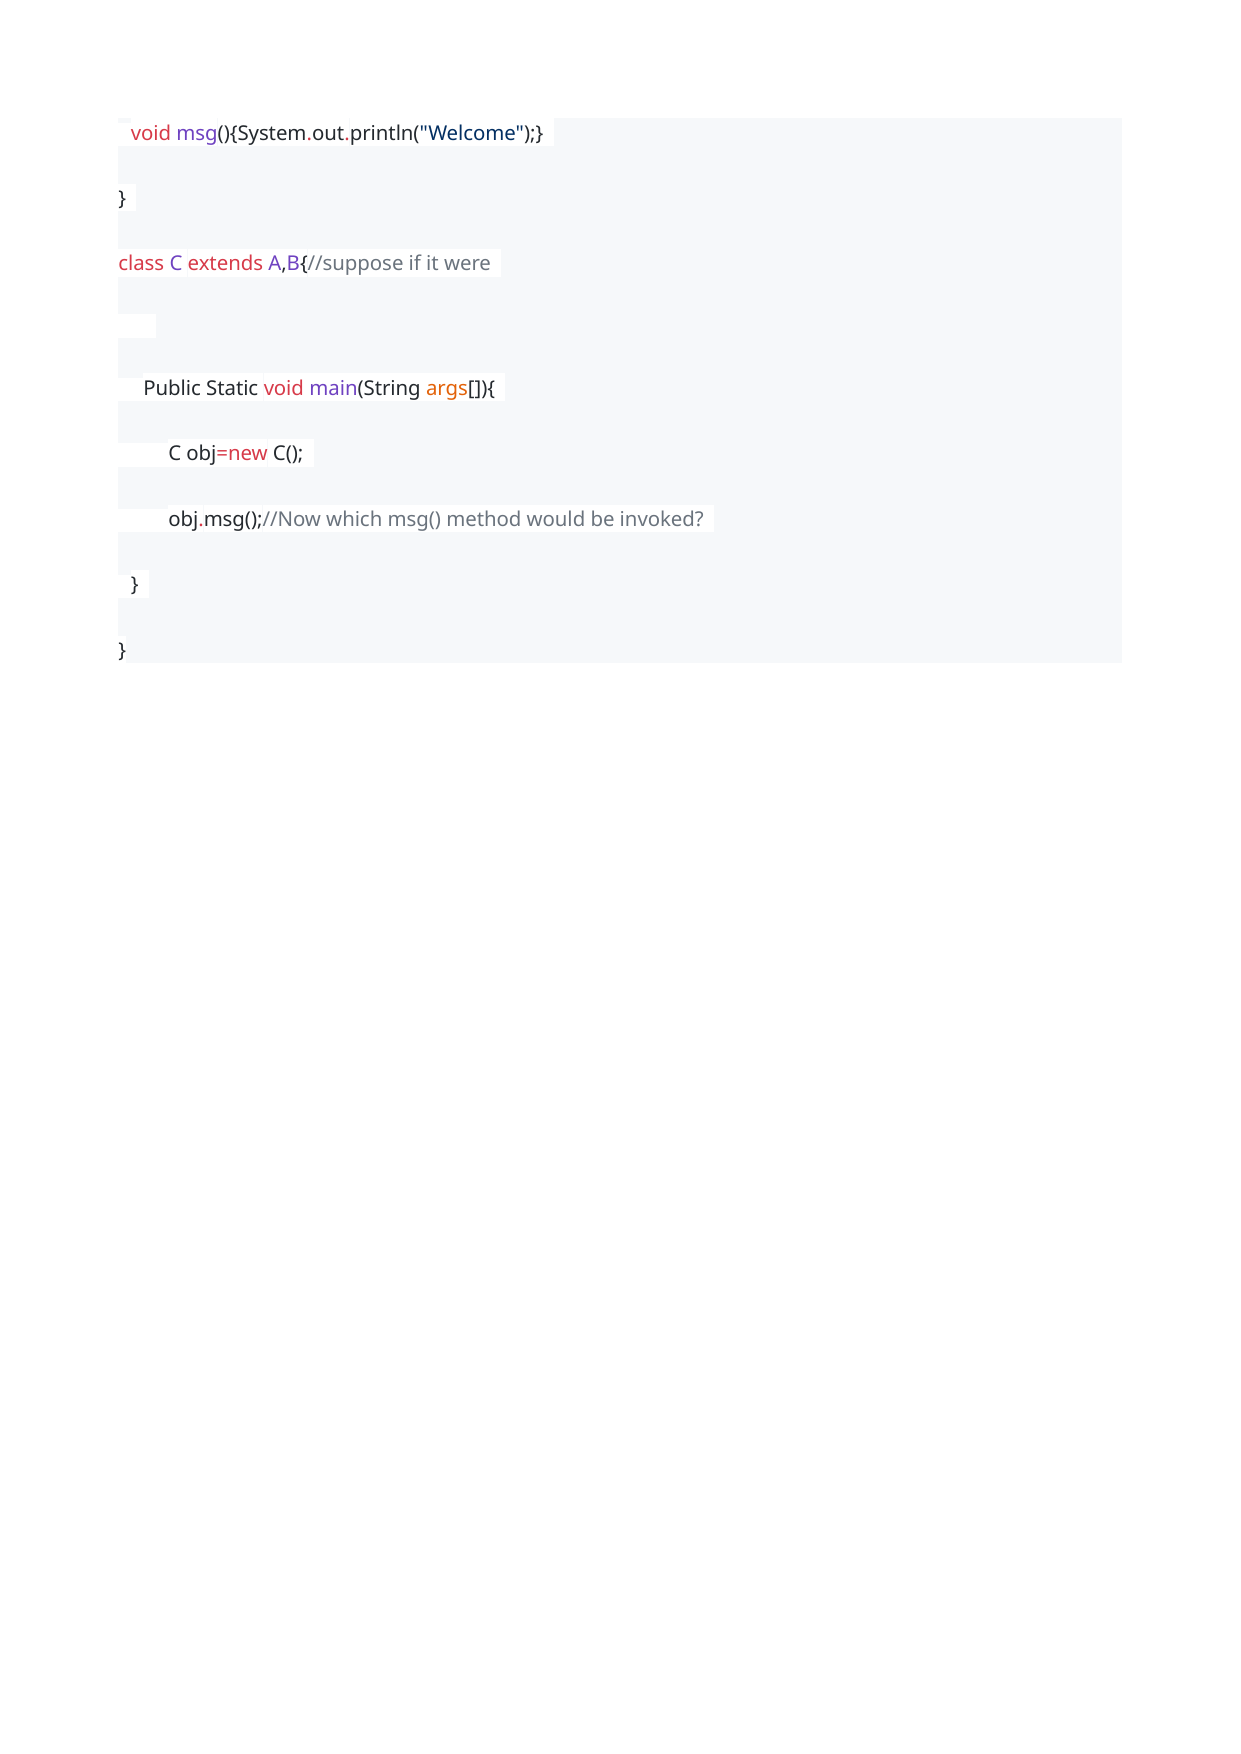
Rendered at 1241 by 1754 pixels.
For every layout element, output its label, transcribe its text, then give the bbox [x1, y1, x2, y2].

text } [118, 636, 1122, 663]
text } [118, 570, 1122, 598]
text } [118, 184, 1122, 211]
text class C extends A,B{//suppose if it were [118, 249, 1122, 277]
text obj.msg();//Now which msg() method would be invoked? [118, 504, 1122, 532]
text C obj=new C(); [118, 439, 1122, 467]
text void msg(){System.out.println("Welcome");} [118, 118, 1122, 146]
text Public Static void main(String args[]){ [118, 373, 1122, 401]
